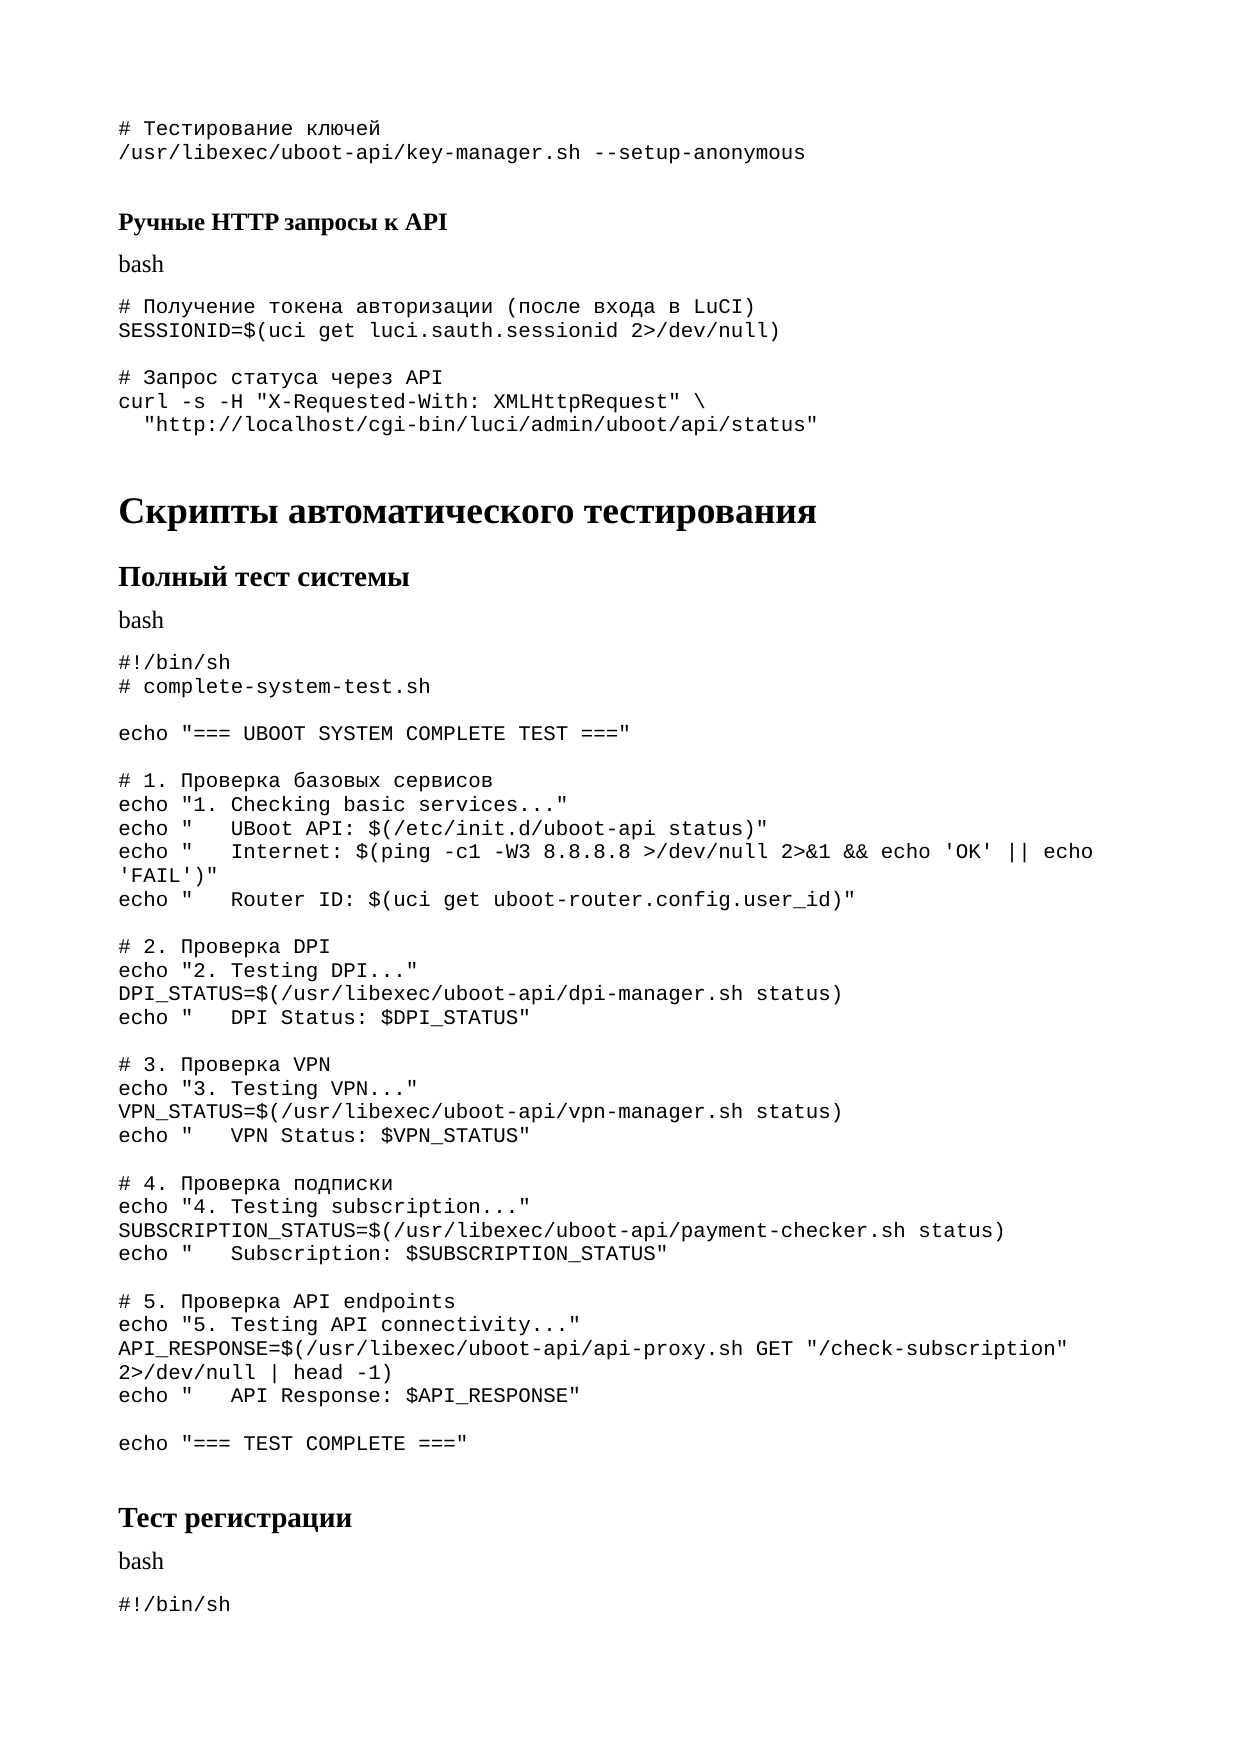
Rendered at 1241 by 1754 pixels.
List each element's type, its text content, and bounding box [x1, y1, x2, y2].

text # Получение токена авторизации (после входа в LuCI) [118, 296, 1122, 320]
text #!/bin/sh [118, 652, 1122, 676]
text echo " Router ID: $(uci get uboot-router.config.user_id)" [118, 889, 1122, 912]
text # 5. Проверка API endpoints [118, 1291, 1122, 1314]
text echo "1. Checking basic services..." [118, 794, 1122, 818]
text API_RESPONSE=$(/usr/libexec/uboot-api/api-proxy.sh GET "/check-subscription" 2>/dev/null | head -1) [118, 1338, 1122, 1385]
text echo " UBoot API: $(/etc/init.d/uboot-api status)" [118, 818, 1122, 841]
text # 1. Проверка базовых сервисов [118, 771, 1122, 794]
subtitle Ручные HTTP запросы к API [118, 207, 1122, 236]
text echo "3. Testing VPN..." [118, 1078, 1122, 1102]
text SUBSCRIPTION_STATUS=$(/usr/libexec/uboot-api/payment-checker.sh status) [118, 1220, 1122, 1243]
text /usr/libexec/uboot-api/key-manager.sh --setup-anonymous [118, 142, 1122, 165]
text DPI_STATUS=$(/usr/libexec/uboot-api/dpi-manager.sh status) [118, 983, 1122, 1007]
text bash [118, 605, 1122, 633]
text echo "=== TEST COMPLETE ===" [118, 1433, 1122, 1456]
text bash [118, 1546, 1122, 1575]
text SESSIONID=$(uci get luci.sauth.sessionid 2>/dev/null) [118, 320, 1122, 343]
text echo "5. Testing API connectivity..." [118, 1314, 1122, 1338]
text echo " DPI Status: $DPI_STATUS" [118, 1007, 1122, 1031]
text echo " Subscription: $SUBSCRIPTION_STATUS" [118, 1243, 1122, 1267]
text # 2. Проверка DPI [118, 936, 1122, 960]
text echo "4. Testing subscription..." [118, 1196, 1122, 1220]
subtitle Тест регистрации [118, 1500, 1122, 1534]
text echo " Internet: $(ping -c1 -W3 8.8.8.8 >/dev/null 2>&1 && echo 'OK' || echo 'FAIL')" [118, 841, 1122, 889]
text # Тестирование ключей [118, 118, 1122, 142]
subtitle Скрипты автоматического тестирования [118, 488, 1122, 532]
text VPN_STATUS=$(/usr/libexec/uboot-api/vpn-manager.sh status) [118, 1102, 1122, 1125]
text echo "2. Testing DPI..." [118, 960, 1122, 983]
text # 3. Проверка VPN [118, 1054, 1122, 1078]
text echo " VPN Status: $VPN_STATUS" [118, 1125, 1122, 1149]
text # Запрос статуса через API [118, 367, 1122, 391]
text echo "=== UBOOT SYSTEM COMPLETE TEST ===" [118, 723, 1122, 747]
text bash [118, 249, 1122, 277]
text "http://localhost/cgi-bin/luci/admin/uboot/api/status" [118, 414, 1122, 438]
text # complete-system-test.sh [118, 676, 1122, 699]
subtitle Полный тест системы [118, 559, 1122, 592]
text #!/bin/sh [118, 1594, 1122, 1618]
text curl -s -H "X-Requested-With: XMLHttpRequest" \ [118, 391, 1122, 414]
text # 4. Проверка подписки [118, 1172, 1122, 1196]
text echo " API Response: $API_RESPONSE" [118, 1385, 1122, 1409]
